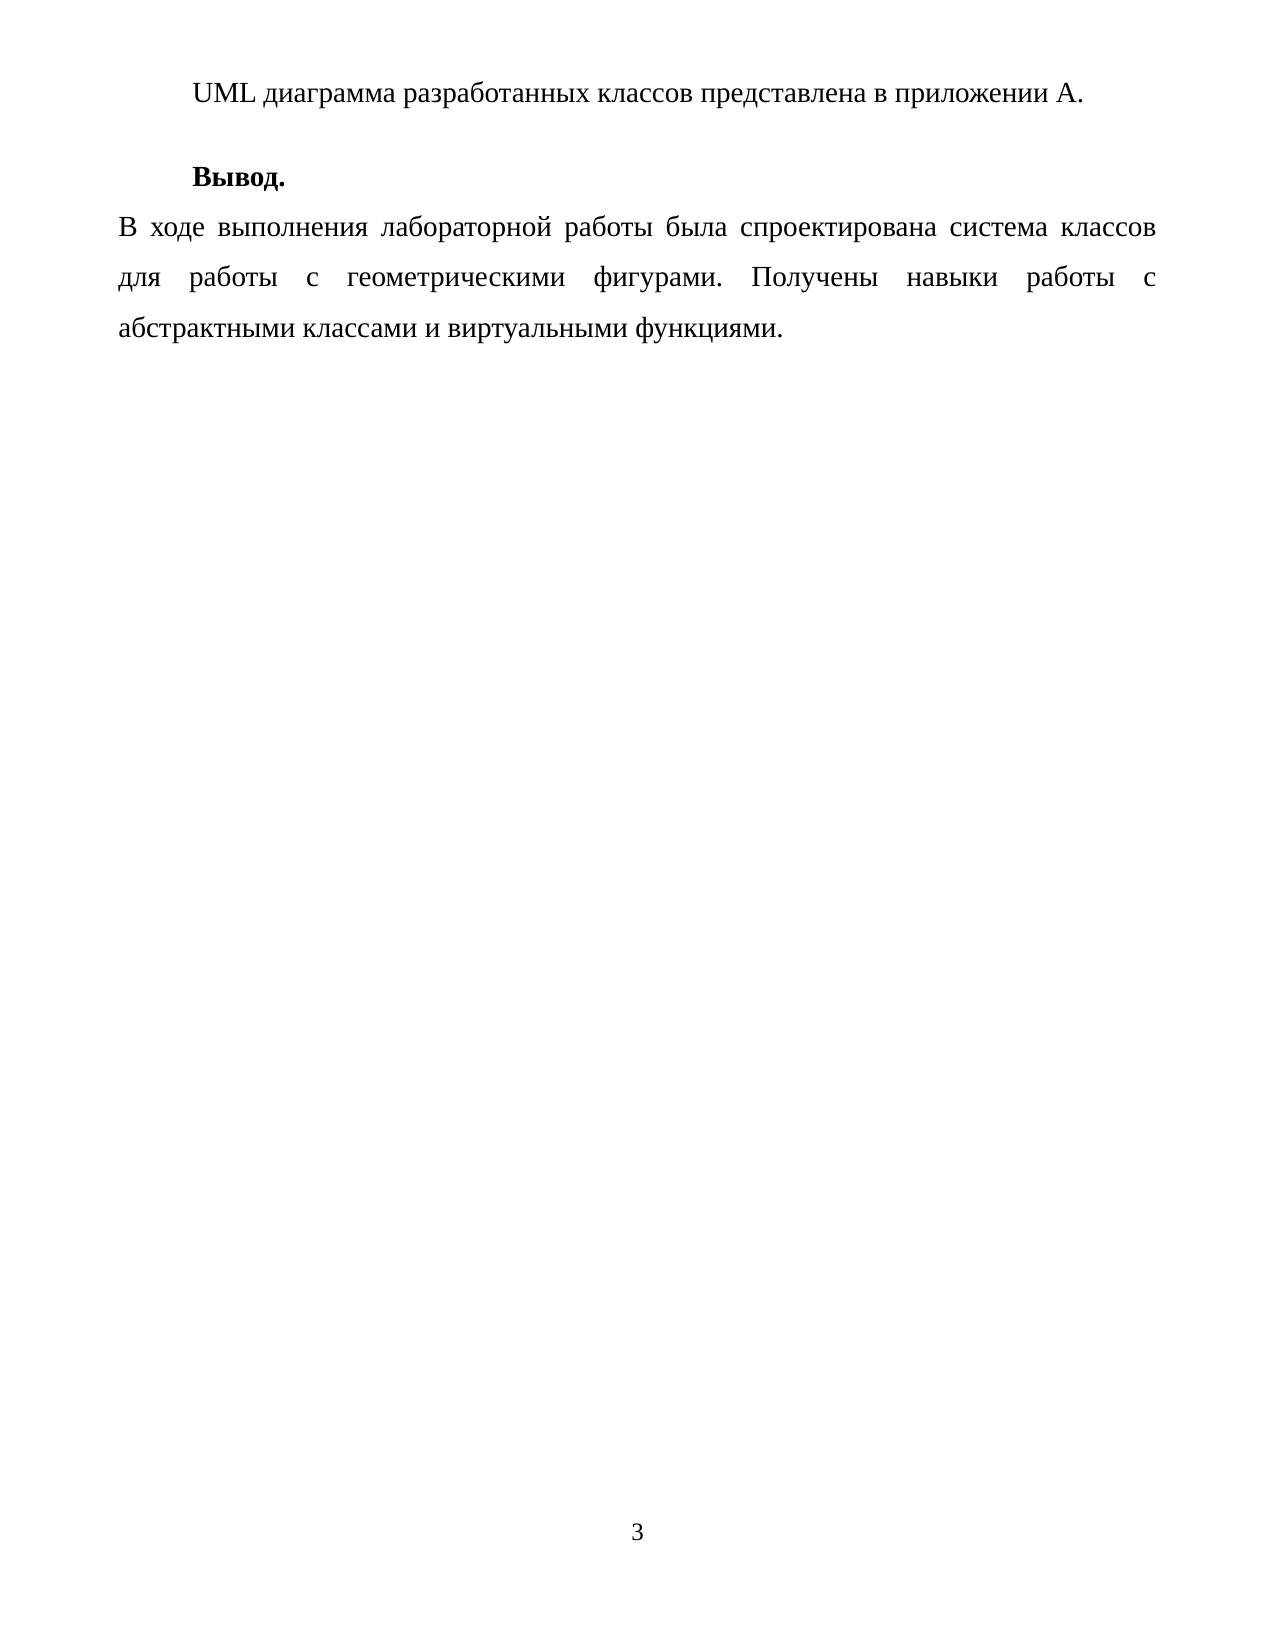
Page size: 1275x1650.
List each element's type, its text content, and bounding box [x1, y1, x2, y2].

text UML диаграмма разработанных классов представлена в приложении А. [118, 75, 1157, 108]
text В ходе выполнения лабораторной работы была спроектирована система классов для работы с геометрическими фигурами. Получены навыки работы с абстрактными классами и виртуальными функциями. [118, 209, 1157, 343]
text Вывод. [118, 159, 1157, 192]
